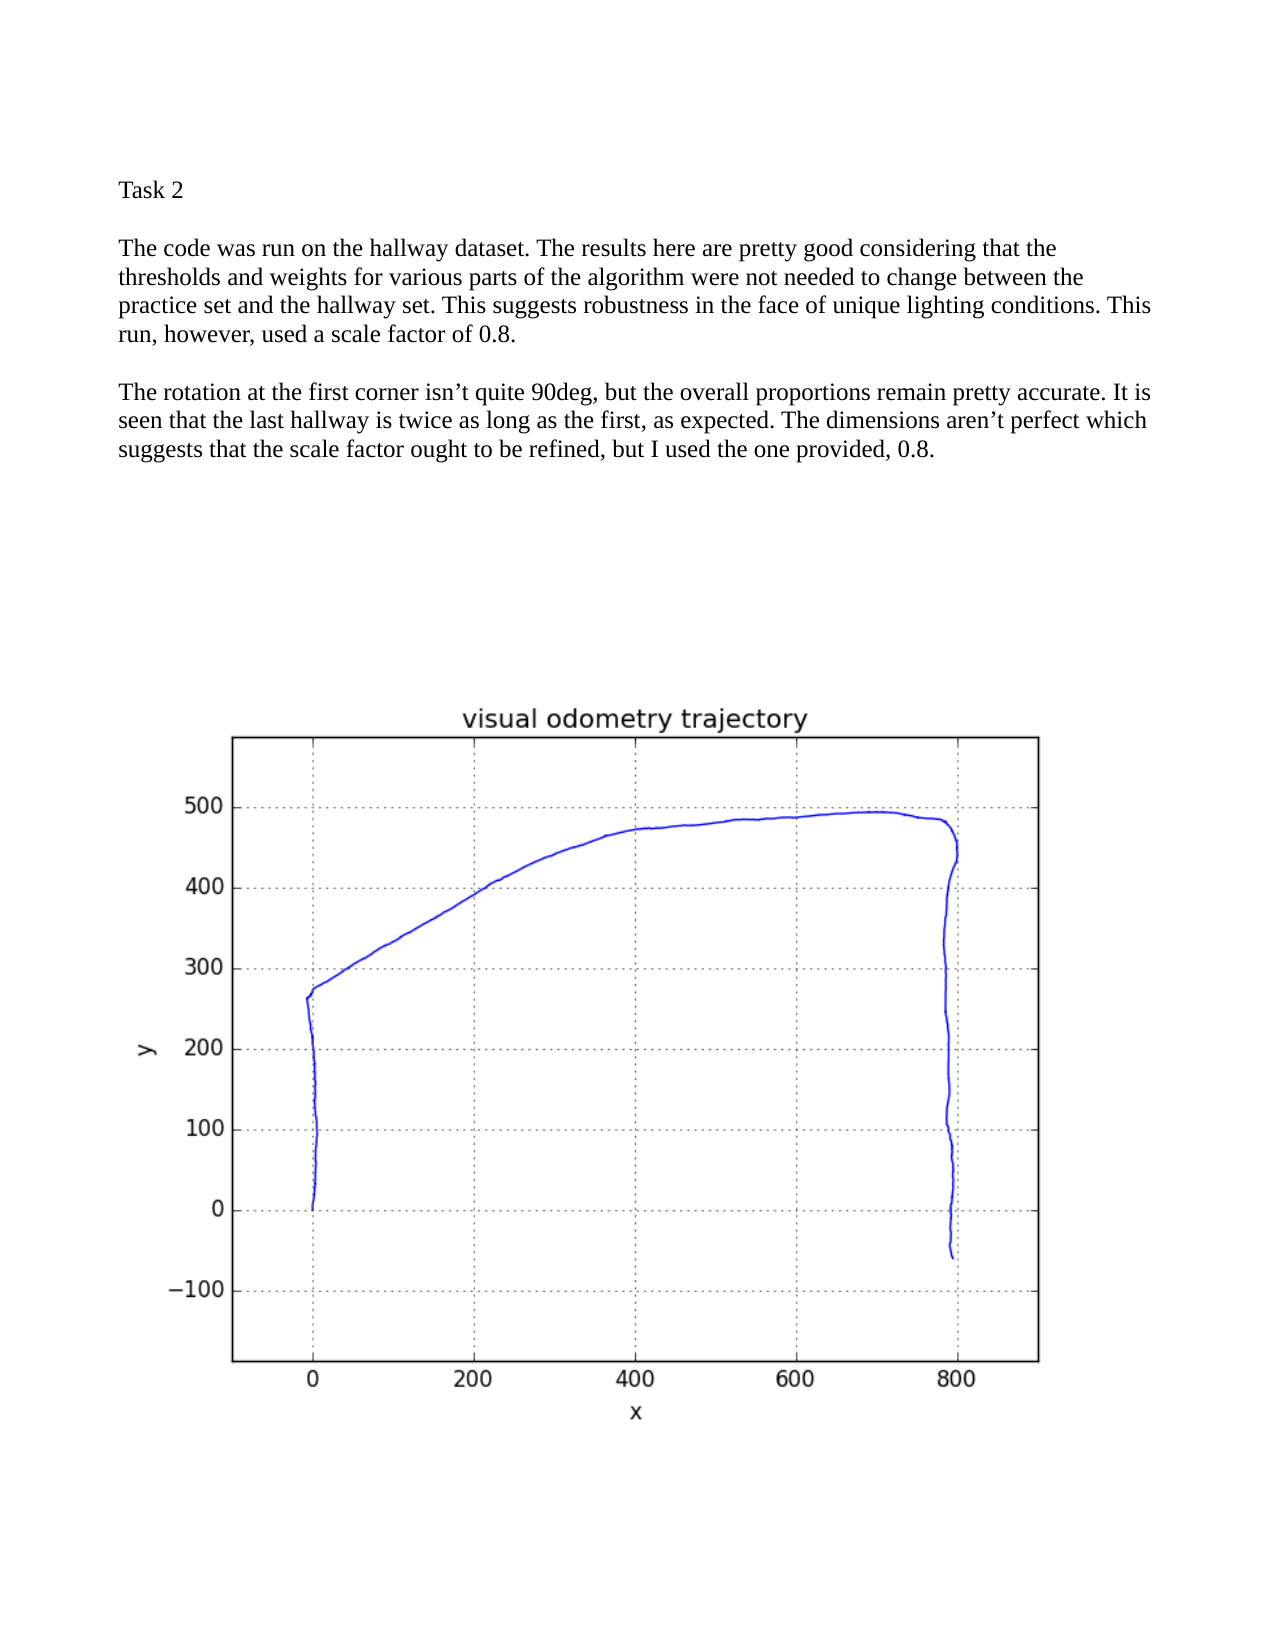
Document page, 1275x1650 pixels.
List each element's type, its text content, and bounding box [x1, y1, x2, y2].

picture [102, 659, 1142, 1439]
text The code was run on the hallway dataset. The results here are pretty good considering that the thresholds and weights for various parts of the algorithm were not needed to change between the practice set and the hallway set. This suggests robustness in the face of unique lighting conditions. This run, however, used a scale factor of 0.8. [118, 233, 1157, 348]
text The rotation at the first corner isn’t quite 90deg, but the overall proportions remain pretty accurate. It is seen that the last hallway is twice as long as the first, as expected. The dimensions aren’t perfect which suggests that the scale factor ought to be refined, but I used the one provided, 0.8. [118, 377, 1157, 463]
text Task 2 [118, 176, 1157, 204]
